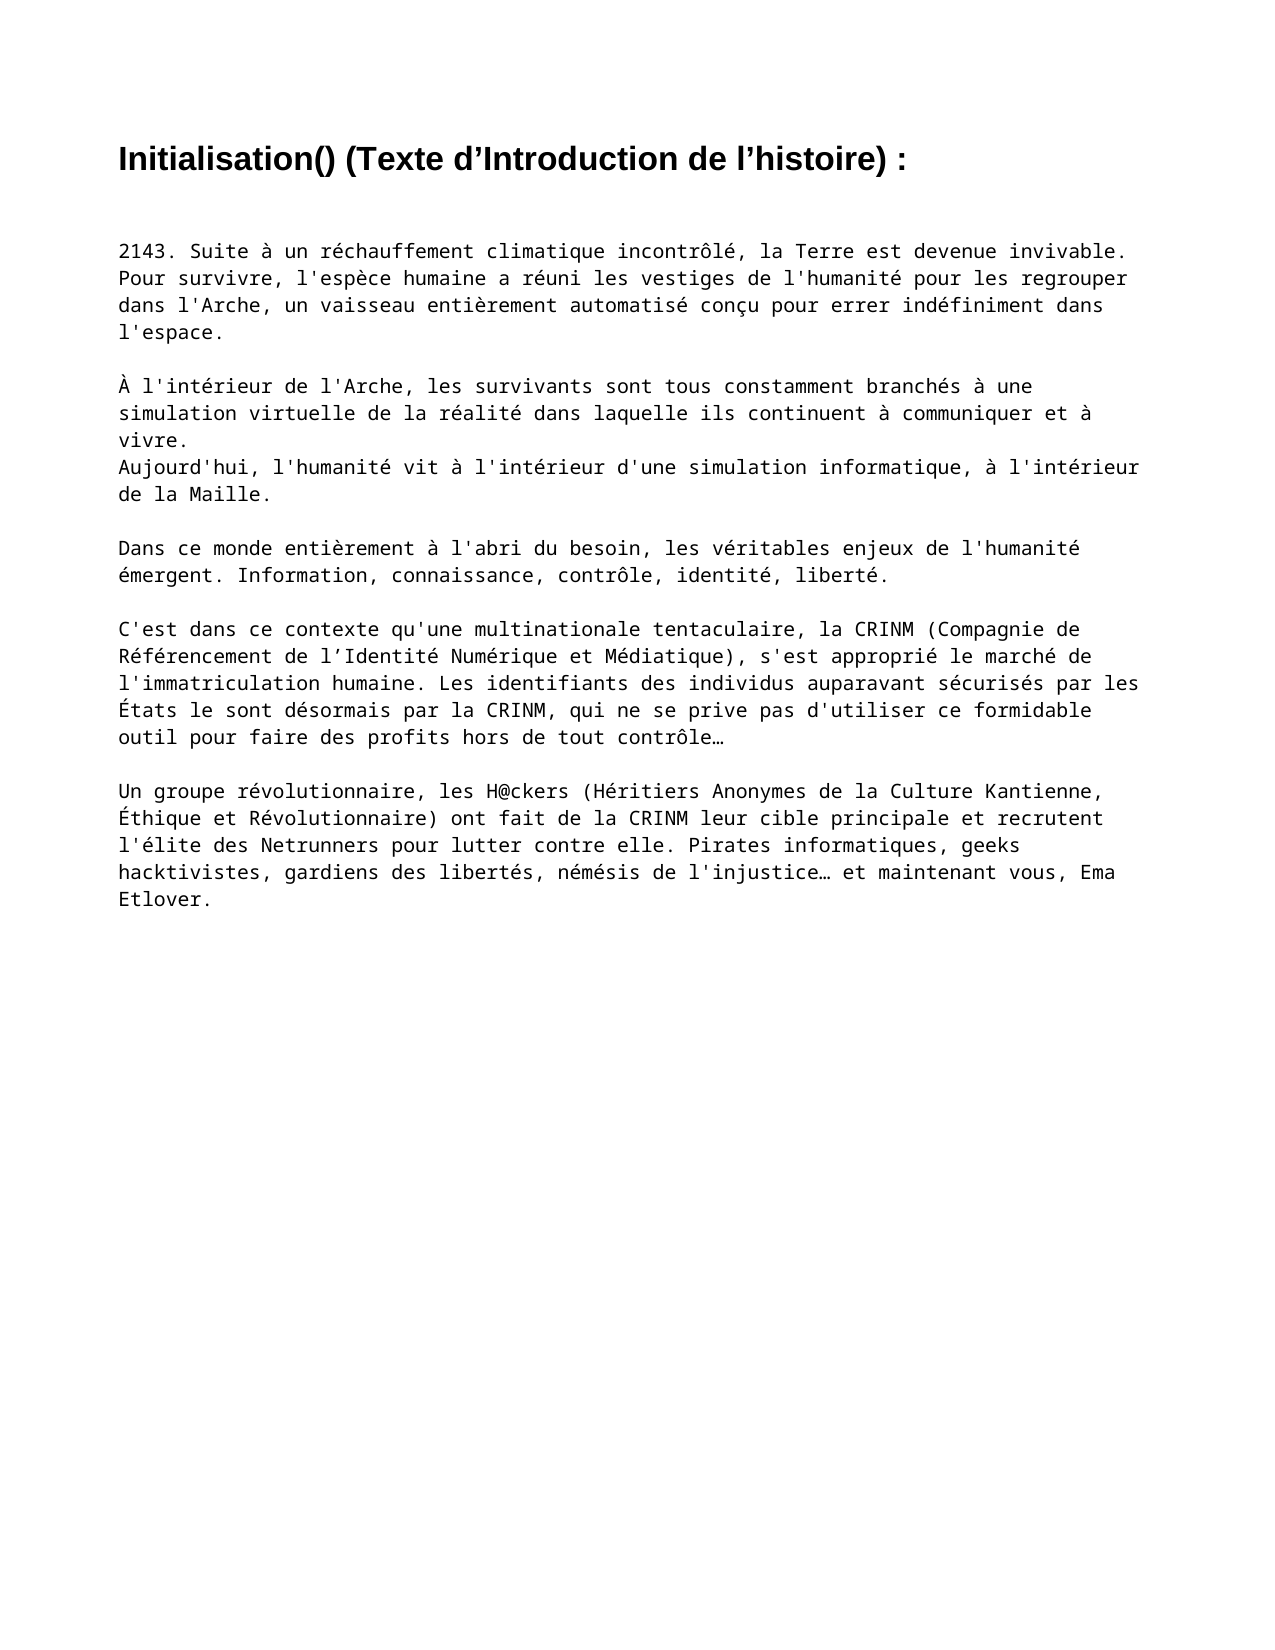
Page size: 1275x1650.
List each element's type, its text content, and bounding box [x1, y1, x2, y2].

text Un groupe révolutionnaire, les H@ckers (Héritiers Anonymes de la Culture Kantienne, Éthique et Révolutionnaire) ont fait de la CRINM leur cible principale et recrutent l'élite des Netrunners pour lutter contre elle. Pirates informatiques, geeks hacktivistes, gardiens des libertés, némésis de l'injustice… et maintenant vous, Ema Etlover. [118, 777, 1157, 912]
text Aujourd'hui, l'humanité vit à l'intérieur d'une simulation informatique, à l'intérieur de la Maille. [118, 453, 1157, 507]
text C'est dans ce contexte qu'une multinationale tentaculaire, la CRINM (Compagnie de Référencement de l’Identité Numérique et Médiatique), s'est approprié le marché de l'immatriculation humaine. Les identifiants des individus auparavant sécurisés par les États le sont désormais par la CRINM, qui ne se prive pas d'utiliser ce formidable outil pour faire des profits hors de tout contrôle… [118, 615, 1157, 750]
text 2143. Suite à un réchauffement climatique incontrôlé, la Terre est devenue invivable. Pour survivre, l'espèce humaine a réuni les vestiges de l'humanité pour les regrouper dans l'Arche, un vaisseau entièrement automatisé conçu pour errer indéfiniment dans l'espace. [118, 238, 1157, 346]
text À l'intérieur de l'Arche, les survivants sont tous constamment branchés à une simulation virtuelle de la réalité dans laquelle ils continuent à communiquer et à vivre. [118, 373, 1157, 453]
text Dans ce monde entièrement à l'abri du besoin, les véritables enjeux de l'humanité émergent. Information, connaissance, contrôle, identité, liberté. [118, 534, 1157, 588]
subtitle Initialisation() (Texte d’Introduction de l’histoire) : [118, 139, 1157, 178]
